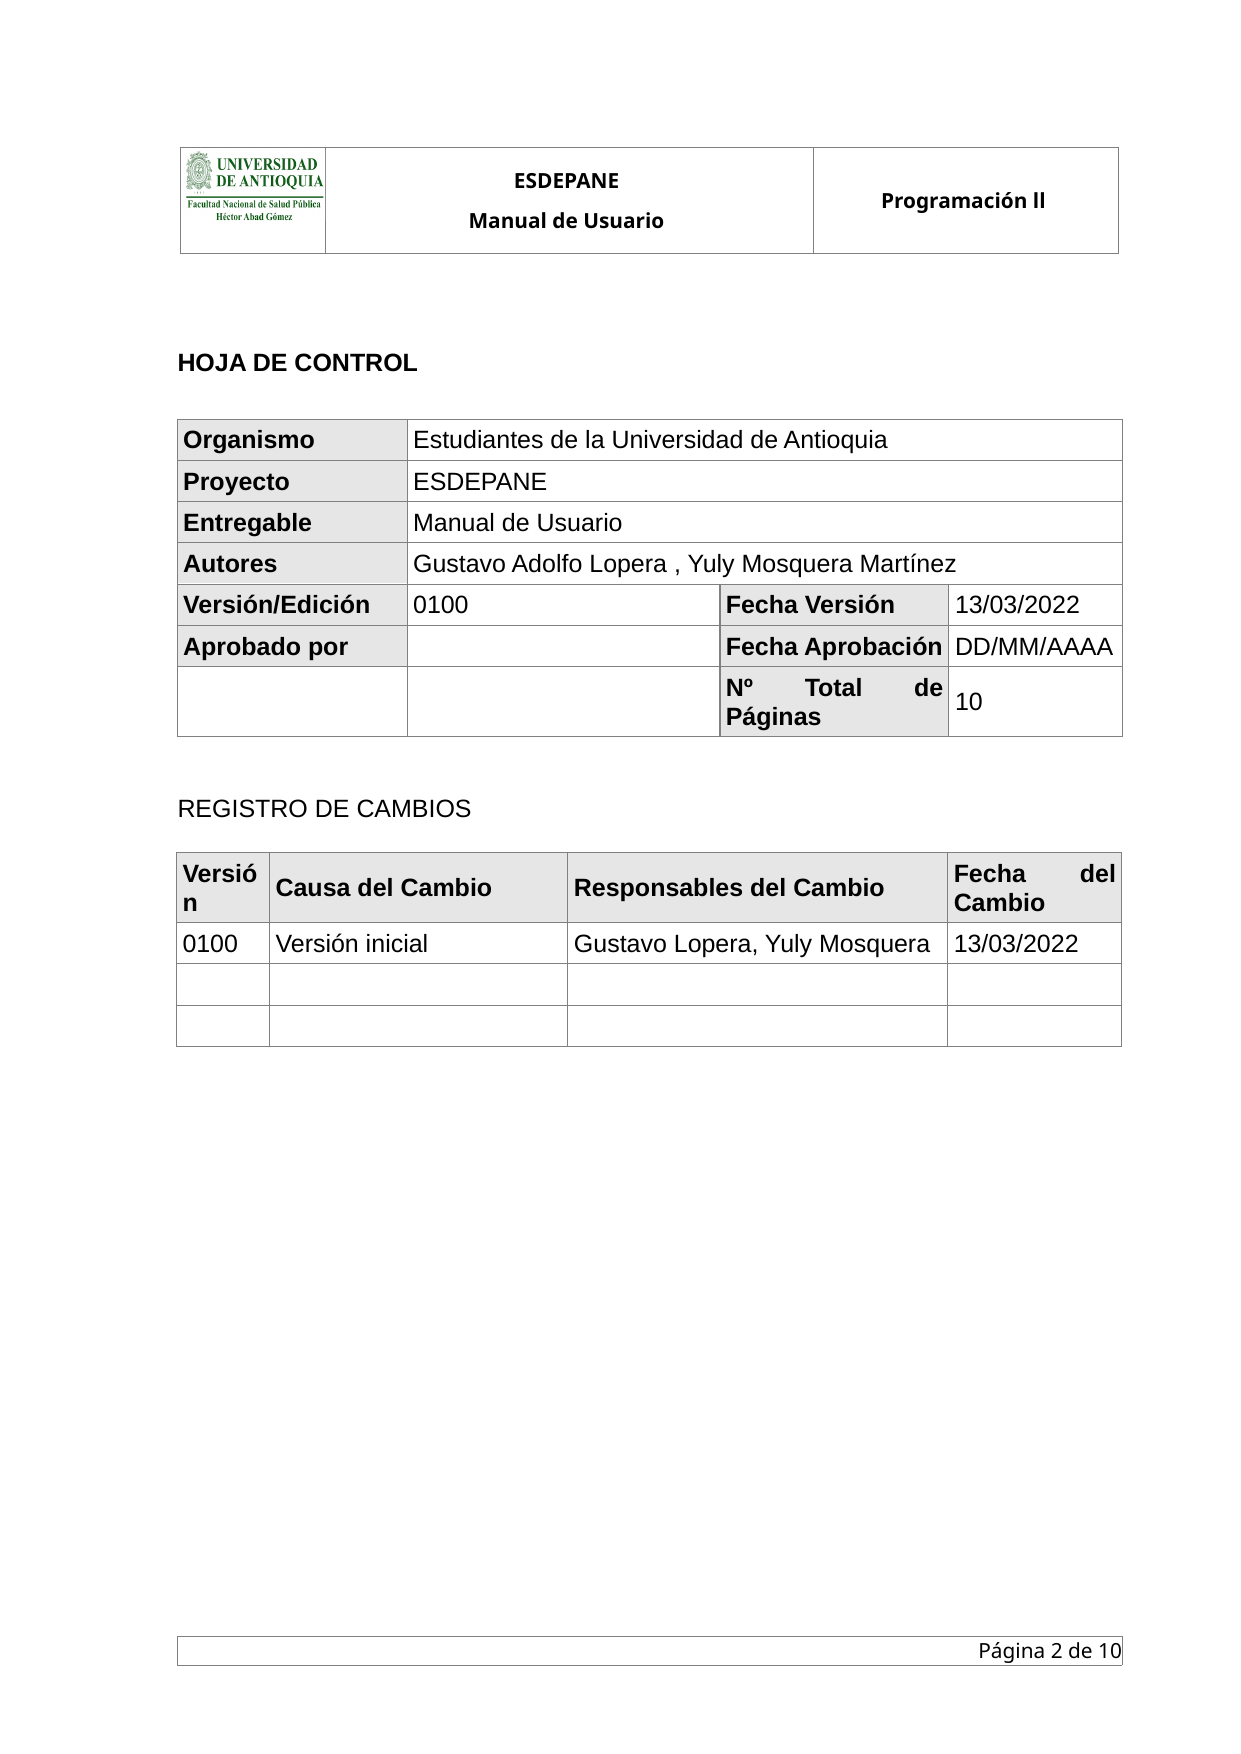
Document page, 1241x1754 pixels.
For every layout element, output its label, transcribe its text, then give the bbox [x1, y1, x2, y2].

text REGISTRO DE CAMBIOS [177, 794, 1122, 823]
table_cell [177, 964, 269, 1004]
table_cell Nº Total de Páginas [721, 667, 948, 736]
table_cell [568, 1006, 947, 1046]
table_cell Versión inicial [270, 923, 567, 963]
table_cell Aprobado por [178, 626, 407, 666]
table_cell [568, 964, 947, 1004]
table_cell 0100 [177, 923, 269, 963]
table_cell Fecha Versión [721, 585, 948, 625]
text HOJA DE CONTROL [177, 348, 1122, 377]
table_cell 0100 [408, 585, 719, 625]
table_cell Fecha Aprobación [721, 626, 948, 666]
table_cell 10 [949, 667, 1122, 736]
table_header Estudiantes de la Universidad de Antioquia [408, 420, 1122, 460]
table_cell Entregable [178, 502, 407, 542]
table_cell [270, 1006, 567, 1046]
table_header Organismo [178, 420, 407, 460]
table_cell 13/03/2022 [948, 923, 1121, 963]
table_cell Autores [178, 543, 407, 583]
table_cell [178, 667, 407, 736]
table_cell [177, 1006, 269, 1046]
table_cell [408, 667, 719, 736]
table_cell DD/MM/AAAA [949, 626, 1122, 666]
table_cell Gustavo Lopera, Yuly Mosquera [568, 923, 947, 963]
table_header Versión [177, 853, 269, 922]
table_cell [948, 1006, 1121, 1046]
table_header Responsables del Cambio [568, 853, 947, 922]
table_cell Proyecto [178, 461, 407, 501]
table_cell [948, 964, 1121, 1004]
table_cell Gustavo Adolfo Lopera , Yuly Mosquera Martínez [408, 543, 1122, 583]
table_header Fecha del Cambio [948, 853, 1121, 922]
table_cell Manual de Usuario [408, 502, 1122, 542]
table_cell 13/03/2022 [949, 585, 1122, 625]
table_cell [270, 964, 567, 1004]
table_header Causa del Cambio [270, 853, 567, 922]
table_cell ESDEPANE [408, 461, 1122, 501]
table_cell [408, 626, 719, 666]
table_cell Versión/Edición [178, 585, 407, 625]
